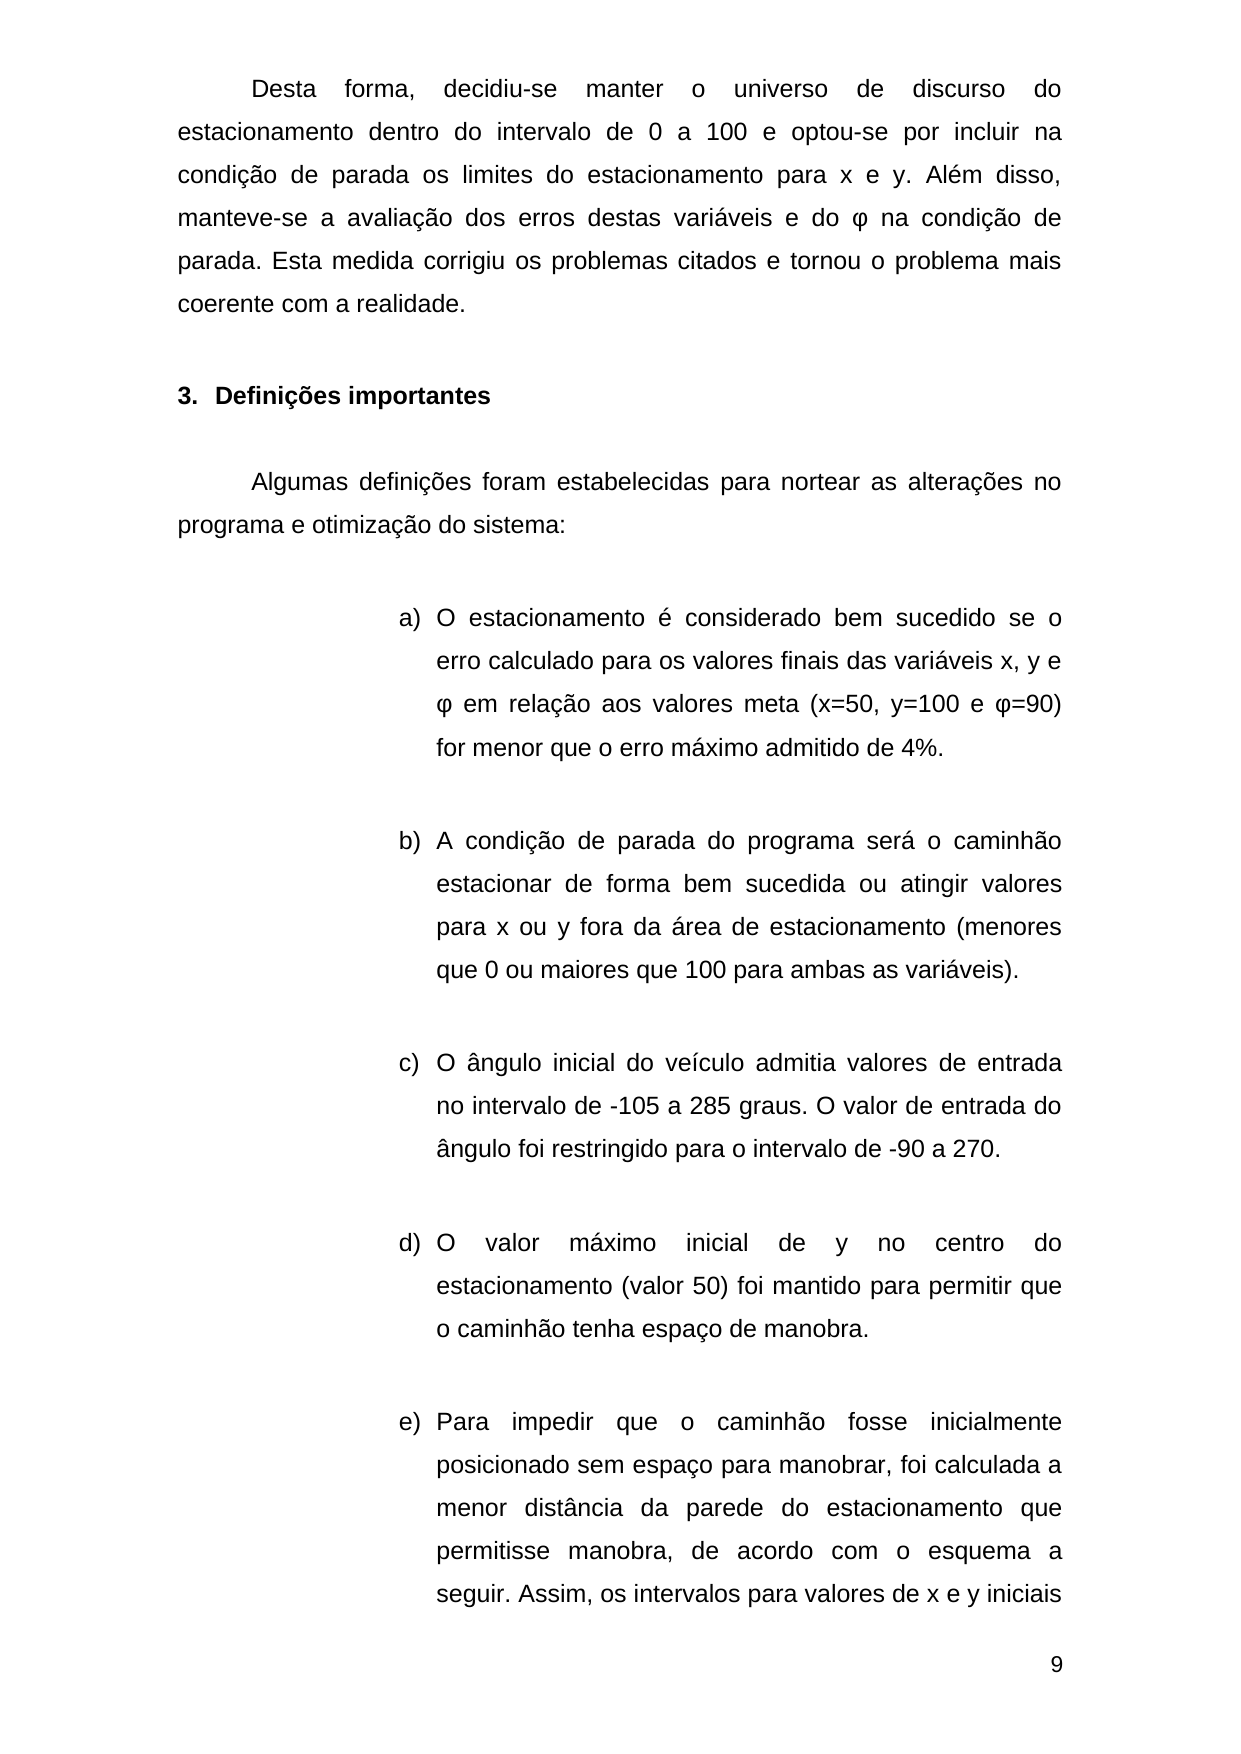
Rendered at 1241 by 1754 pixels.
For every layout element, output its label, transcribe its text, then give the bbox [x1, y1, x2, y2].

text Desta forma, decidiu-se manter o universo de discurso do estacionamento dentro do intervalo de 0 a 100 e optou-se por incluir na condição de parada os limites do estacionamento para x e y. Além disso, manteve-se a avaliação dos erros destas variáveis e do φ na condição de parada. Esta medida corrigiu os problemas citados e tornou o problema mais coerente com a realidade. [177, 74, 1063, 318]
list O ângulo inicial do veículo admitia valores de entrada no intervalo de -105 a 285 graus. O valor de entrada do ângulo foi restringido para o intervalo de -90 a 270. [399, 1048, 1063, 1163]
subtitle Definições importantes [177, 381, 1063, 410]
text Algumas definições foram estabelecidas para nortear as alterações no programa e otimização do sistema: [177, 467, 1063, 539]
list A condição de parada do programa será o caminhão estacionar de forma bem sucedida ou atingir valores para x ou y fora da área de estacionamento (menores que 0 ou maiores que 100 para ambas as variáveis). [399, 826, 1063, 984]
list O valor máximo inicial de y no centro do estacionamento (valor 50) foi mantido para permitir que o caminhão tenha espaço de manobra. [399, 1228, 1063, 1343]
list O estacionamento é considerado bem sucedido se o erro calculado para os valores finais das variáveis x, y e φ em relação aos valores meta (x=50, y=100 e φ=90) for menor que o erro máximo admitido de 4%. [399, 603, 1063, 761]
list Para impedir que o caminhão fosse inicialmente posicionado sem espaço para manobrar, foi calculada a menor distância da parede do estacionamento que permitisse manobra, de acordo com o esquema a seguir. Assim, os intervalos para valores de x e y iniciais [399, 1407, 1063, 1608]
